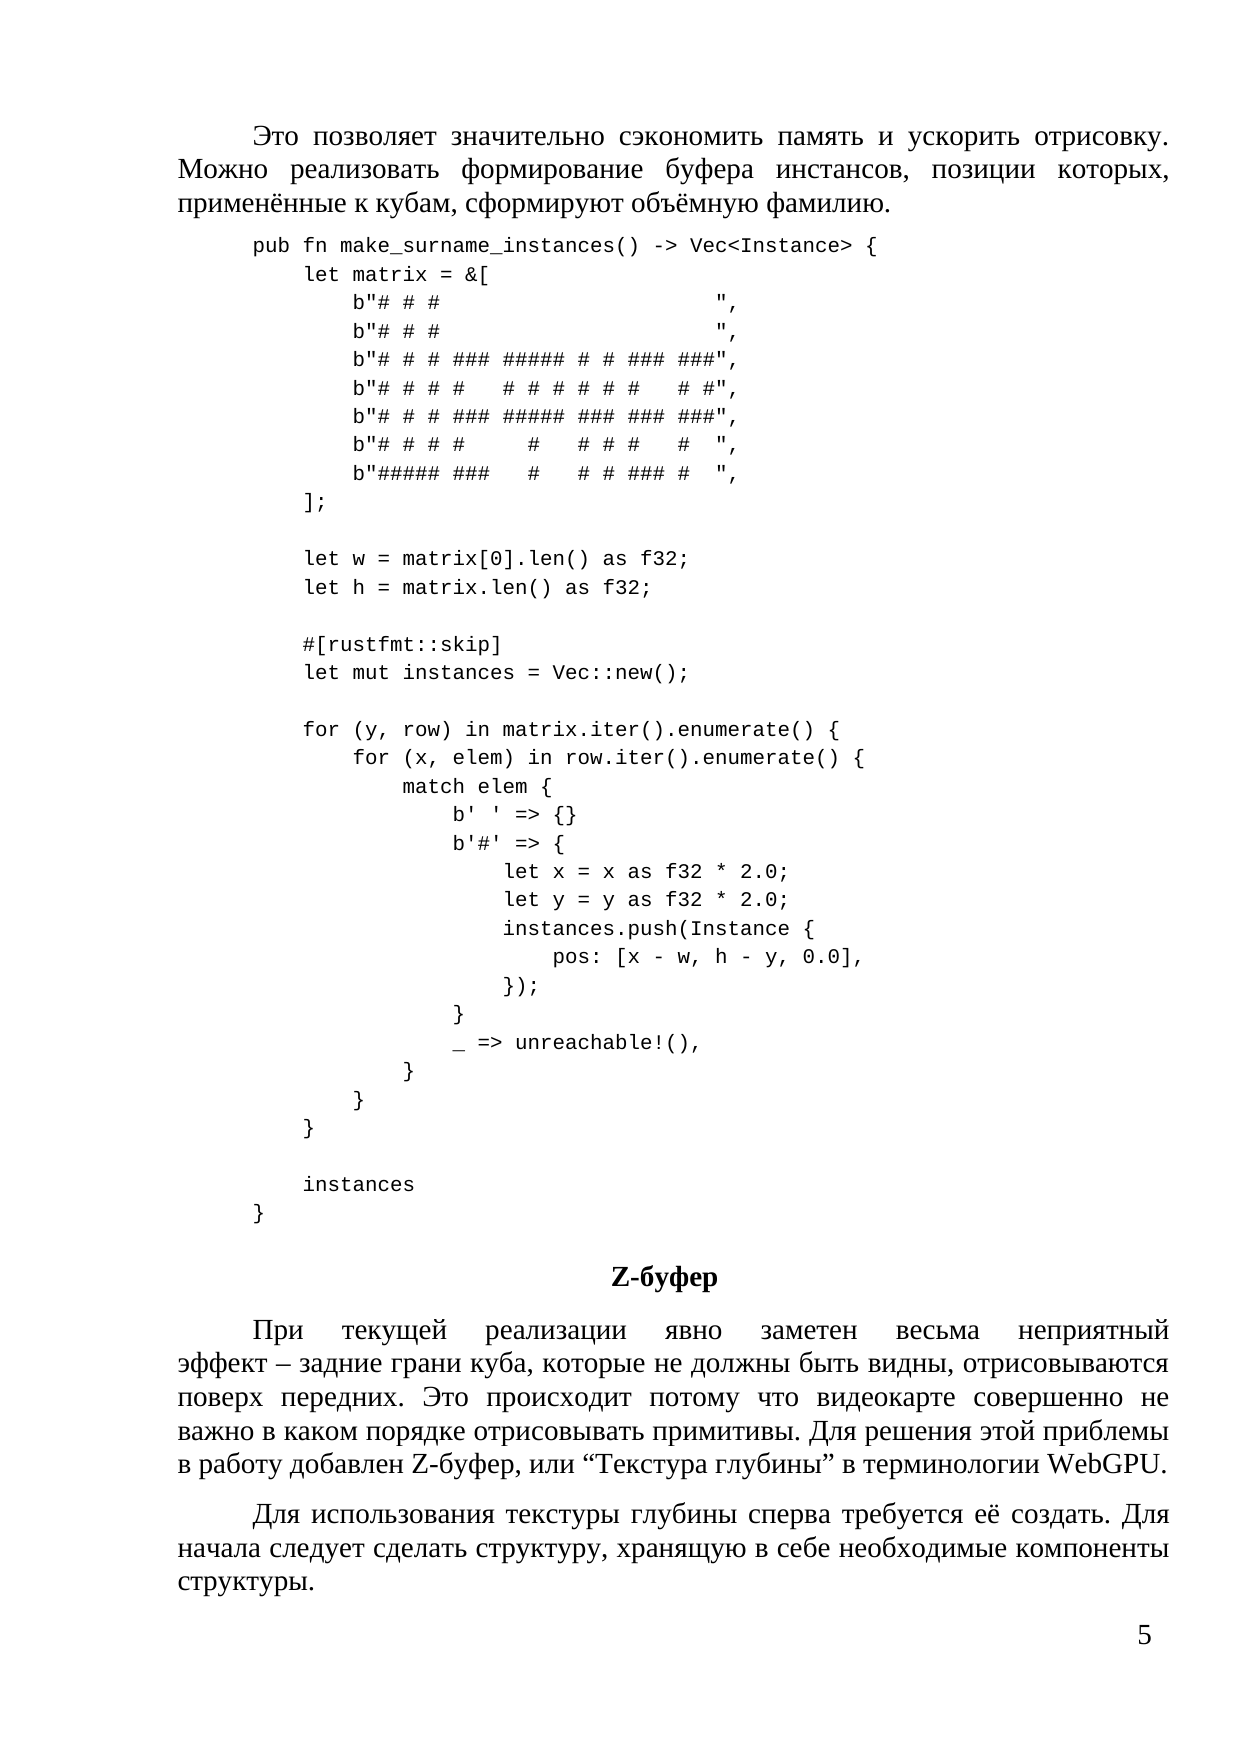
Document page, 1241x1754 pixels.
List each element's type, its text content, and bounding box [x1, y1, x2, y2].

text b"# # # # # # # # # # # #", [177, 378, 1170, 401]
text } [177, 1060, 1170, 1084]
text for (x, elem) in row.iter().enumerate() { [177, 747, 1170, 771]
text b"# # # ### ##### ### ### ###", [177, 406, 1170, 430]
text b"# # # ", [177, 321, 1170, 344]
text Для использования текстуры глубины сперва требуется её создать. Для начала следует сделать структуру, хранящую в себе необходимые компоненты структуры. [177, 1496, 1170, 1597]
text instances [177, 1174, 1170, 1197]
text let w = matrix[0].len() as f32; [177, 548, 1170, 572]
text pub fn make_surname_instances() -> Vec<Instance> { [177, 235, 1170, 259]
text b'#' => { [177, 833, 1170, 856]
text let h = matrix.len() as f32; [177, 577, 1170, 600]
text let y = y as f32 * 2.0; [177, 889, 1170, 913]
text Это позволяет значительно сэкономить память и ускорить отрисовку. Можно реализовать формирование буфера инстансов, позиции которых, применённые к кубам, сформируют объёмную фамилию. [177, 118, 1170, 219]
text b"# # # ### ##### # # ### ###", [177, 349, 1170, 373]
text #[rustfmt::skip] [177, 633, 1170, 657]
text b' ' => {} [177, 804, 1170, 828]
text let x = x as f32 * 2.0; [177, 861, 1170, 885]
text }); [177, 975, 1170, 998]
text match elem { [177, 776, 1170, 799]
text let matrix = &[ [177, 264, 1170, 287]
text } [177, 1003, 1170, 1027]
text _ => unreachable!(), [177, 1032, 1170, 1055]
text b"# # # # # # # # # ", [177, 434, 1170, 458]
text При текущей реализации явно заметен весьма неприятный эффект – задние грани куба, которые не должны быть видны, отрисовываются поверх передних. Это происходит потому что видеокарте совершенно не важно в каком порядке отрисовывать примитивы. Для решения этой приблемы в работу добавлен Z-буфер, или “Текстура глубины” в терминологии WebGPU. [177, 1312, 1170, 1480]
text instances.push(Instance { [177, 918, 1170, 942]
text } [177, 1202, 1170, 1226]
text let mut instances = Vec::new(); [177, 662, 1170, 686]
text ]; [177, 491, 1170, 515]
text pos: [x - w, h - y, 0.0], [177, 946, 1170, 970]
text b"# # # ", [177, 292, 1170, 316]
text Z-буфер [177, 1259, 1152, 1293]
text for (y, row) in matrix.iter().enumerate() { [177, 719, 1170, 742]
text } [177, 1117, 1170, 1141]
text } [177, 1088, 1170, 1112]
text b"##### ### # # # ### # ", [177, 463, 1170, 487]
